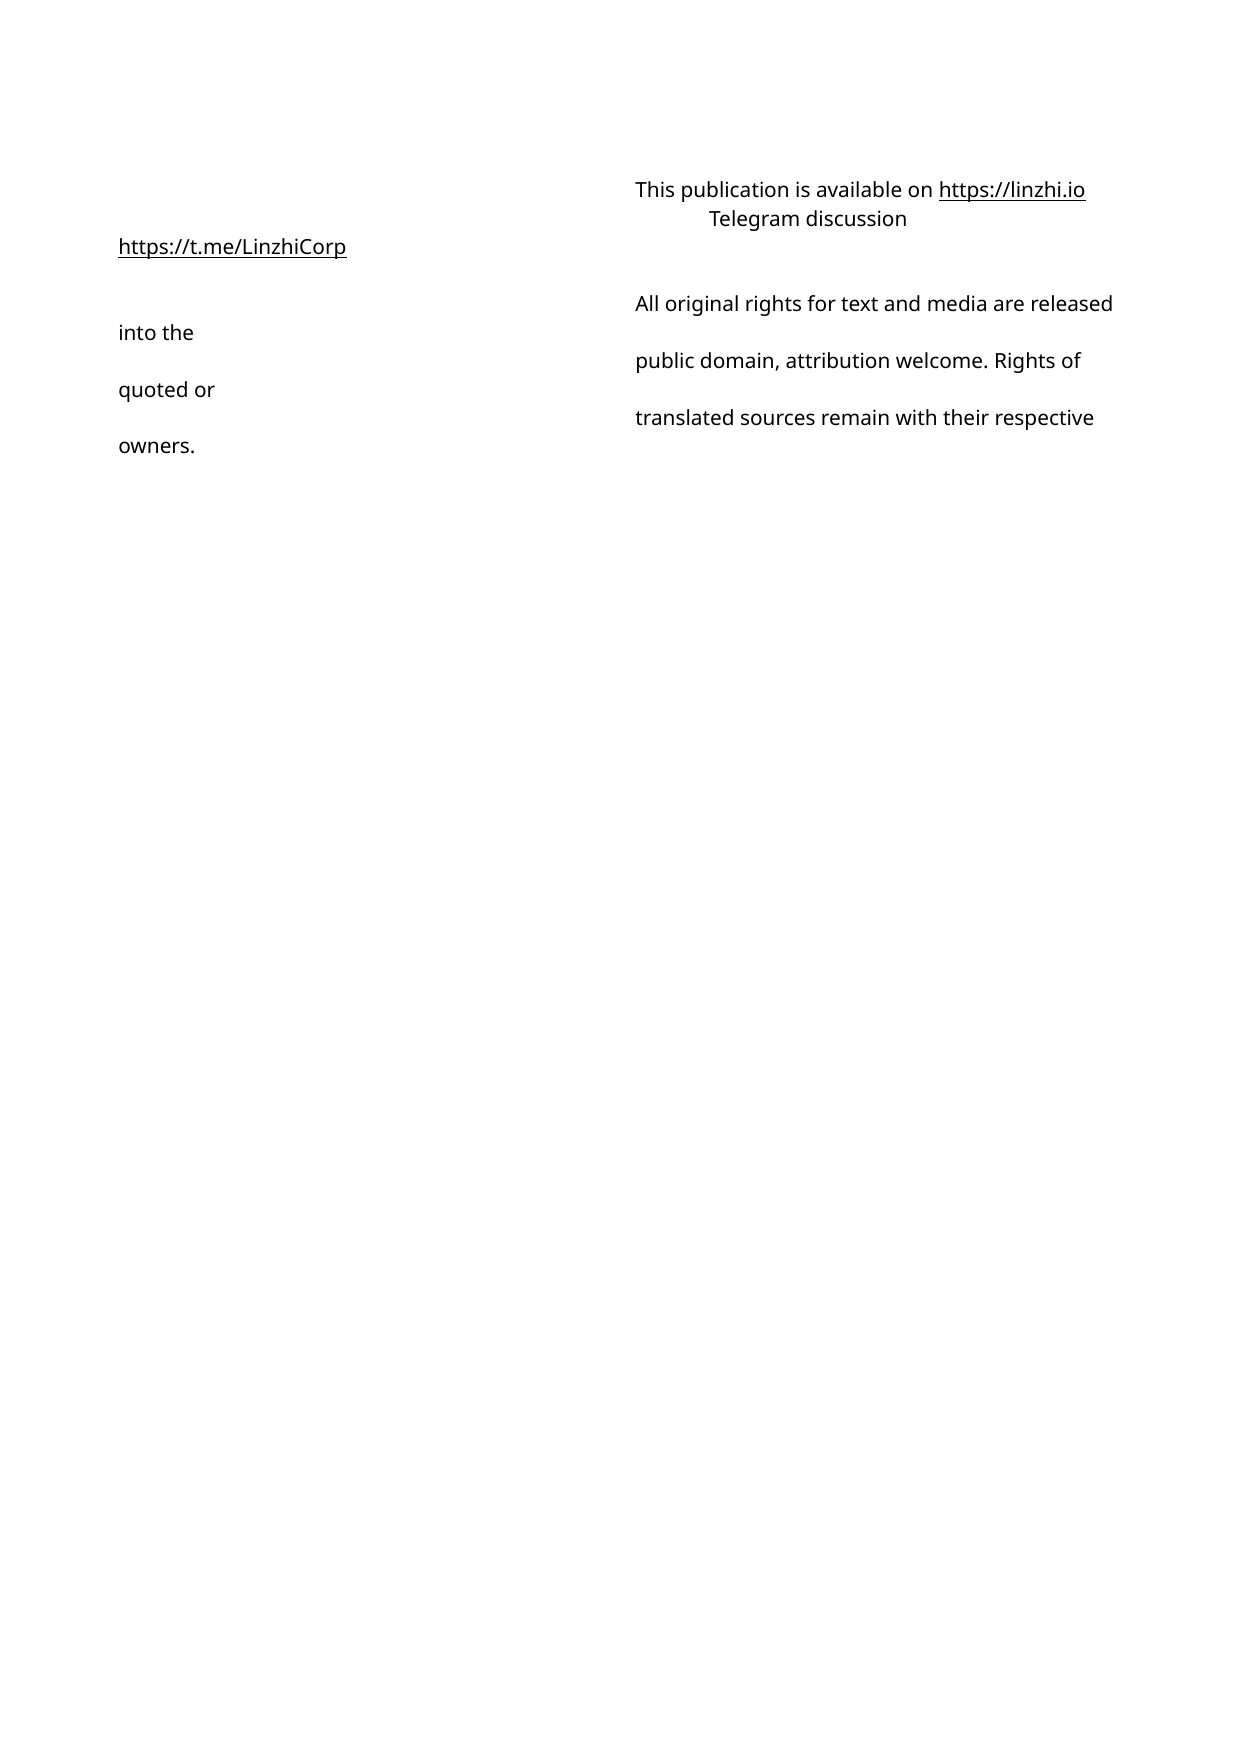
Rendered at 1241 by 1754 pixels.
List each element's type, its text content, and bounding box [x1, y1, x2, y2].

text This publication is available on https://linzhi.io Telegram discussion https://t.me/LinzhiCorp [118, 176, 1122, 261]
text translated sources remain with their respective owners. [118, 403, 1122, 460]
text All original rights for text and media are released into the [118, 289, 1122, 346]
text public domain, attribution welcome. Rights of quoted or [118, 346, 1122, 403]
